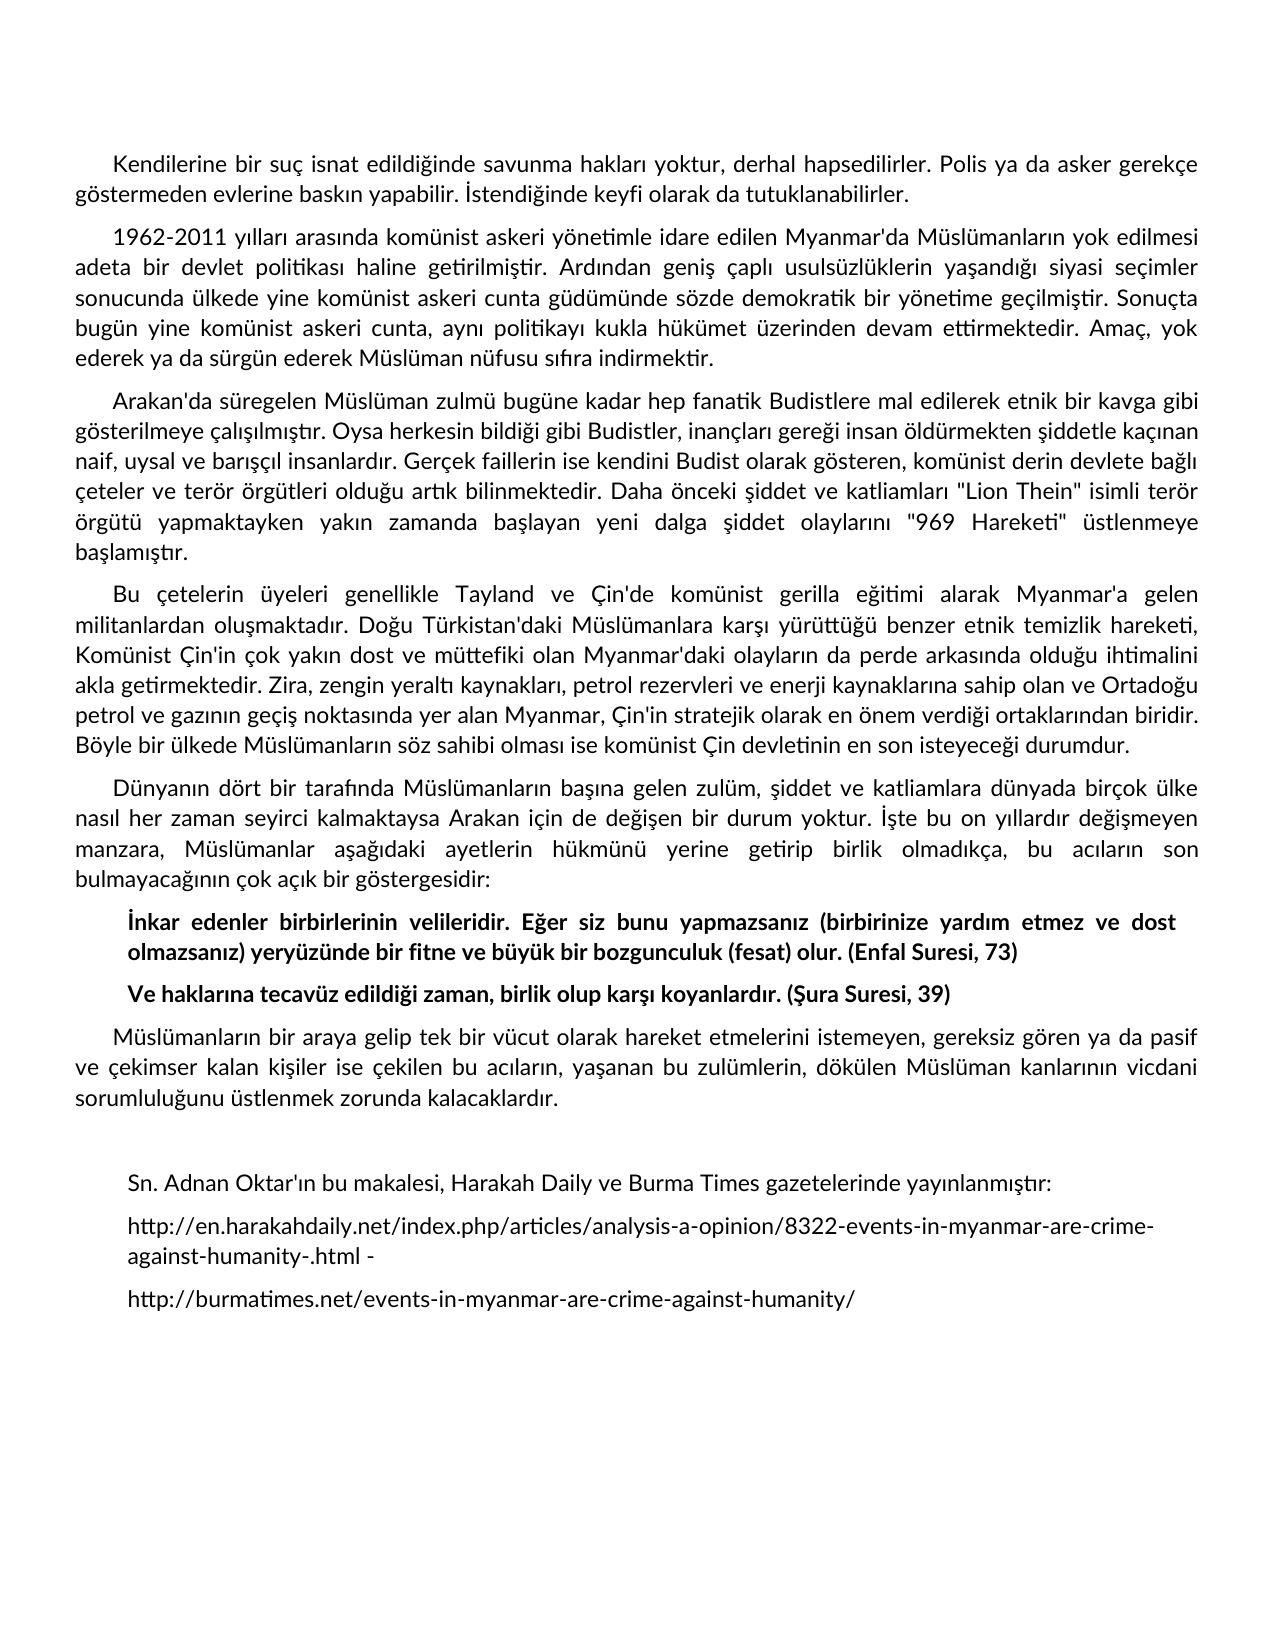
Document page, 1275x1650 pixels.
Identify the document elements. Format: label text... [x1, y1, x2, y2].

text Ve haklarına tecavüz edildiği zaman, birlik olup karşı koyanlardır. (Şura Suresi, 39) [127, 980, 1177, 1008]
text Dünyanın dört bir tarafında Müslümanların başına gelen zulüm, şiddet ve katliamlara dünyada birçok ülke nasıl her zaman seyirci kalmaktaysa Arakan için de değişen bir durum yoktur. İşte bu on yıllardır değişmeyen manzara, Müslümanlar aşağıdaki ayetlerin hükmünü yerine getirip birlik olmadıkça, bu acıların son bulmayacağının çok açık bir göstergesidir: [75, 774, 1200, 892]
text Müslümanların bir araya gelip tek bir vücut olarak hareket etmelerini istemeyen, gereksiz gören ya da pasif ve çekimser kalan kişiler ise çekilen bu acıların, yaşanan bu zulümlerin, dökülen Müslüman kanlarının vicdani sorumluluğunu üstlenmek zorunda kalacaklardır. [75, 1023, 1200, 1111]
text Arakan'da süregelen Müslüman zulmü bugüne kadar hep fanatik Budistlere mal edilerek etnik bir kavga gibi gösterilmeye çalışılmıştır. Oysa herkesin bildiği gibi Budistler, inançları gereği insan öldürmekten şiddetle kaçınan naif, uysal ve barışçıl insanlardır. Gerçek faillerin ise kendini Budist olarak gösteren, komünist derin devlete bağlı çeteler ve terör örgütleri olduğu artık bilinmektedir. Daha önceki şiddet ve katliamları "Lion Thein" isimli terör örgütü yapmaktayken yakın zamanda başlayan yeni dalga şiddet olaylarını "969 Hareketi" üstlenmeye başlamıştır. [75, 386, 1200, 565]
text Kendilerine bir suç isnat edildiğinde savunma hakları yoktur, derhal hapsedilirler. Polis ya da asker gerekçe göstermeden evlerine baskın yapabilir. İstendiğinde keyfi olarak da tutuklanabilirler. [75, 150, 1200, 208]
text http://burmatimes.net/events-in-myanmar-are-crime-against-humanity/ [127, 1284, 1177, 1312]
text 1962-2011 yılları arasında komünist askeri yönetimle idare edilen Myanmar'da Müslümanların yok edilmesi adeta bir devlet politikası haline getirilmiştir. Ardından geniş çaplı usulsüzlüklerin yaşandığı siyasi seçimler sonucunda ülkede yine komünist askeri cunta güdümünde sözde demokratik bir yönetime geçilmiştir. Sonuçta bugün yine komünist askeri cunta, aynı politikayı kukla hükümet üzerinden devam ettirmektedir. Amaç, yok ederek ya da sürgün ederek Müslüman nüfusu sıfıra indirmektir. [75, 223, 1200, 371]
text İnkar edenler birbirlerinin velileridir. Eğer siz bunu yapmazsanız (birbirinize yardım etmez ve dost olmazsanız) yeryüzünde bir fitne ve büyük bir bozgunculuk (fesat) olur. (Enfal Suresi, 73) [127, 907, 1177, 965]
text Sn. Adnan Oktar'ın bu makalesi, Harakah Daily ve Burma Times gazetelerinde yayınlanmıştır: [127, 1169, 1177, 1196]
text http://en.harakahdaily.net/index.php/articles/analysis-a-opinion/8322-events-in-myanmar-are-crime-against-humanity-.html - [127, 1211, 1177, 1269]
text Bu çetelerin üyeleri genellikle Tayland ve Çin'de komünist gerilla eğitimi alarak Myanmar'a gelen militanlardan oluşmaktadır. Doğu Türkistan'daki Müslümanlara karşı yürüttüğü benzer etnik temizlik hareketi, Komünist Çin'in çok yakın dost ve müttefiki olan Myanmar'daki olayların da perde arkasında olduğu ihtimalini akla getirmektedir. Zira, zengin yeraltı kaynakları, petrol rezervleri ve enerji kaynaklarına sahip olan ve Ortadoğu petrol ve gazının geçiş noktasında yer alan Myanmar, Çin'in stratejik olarak en önem verdiği ortaklarından biridir. Böyle bir ülkede Müslümanların söz sahibi olması ise komünist Çin devletinin en son isteyeceği durumdur. [75, 580, 1200, 759]
